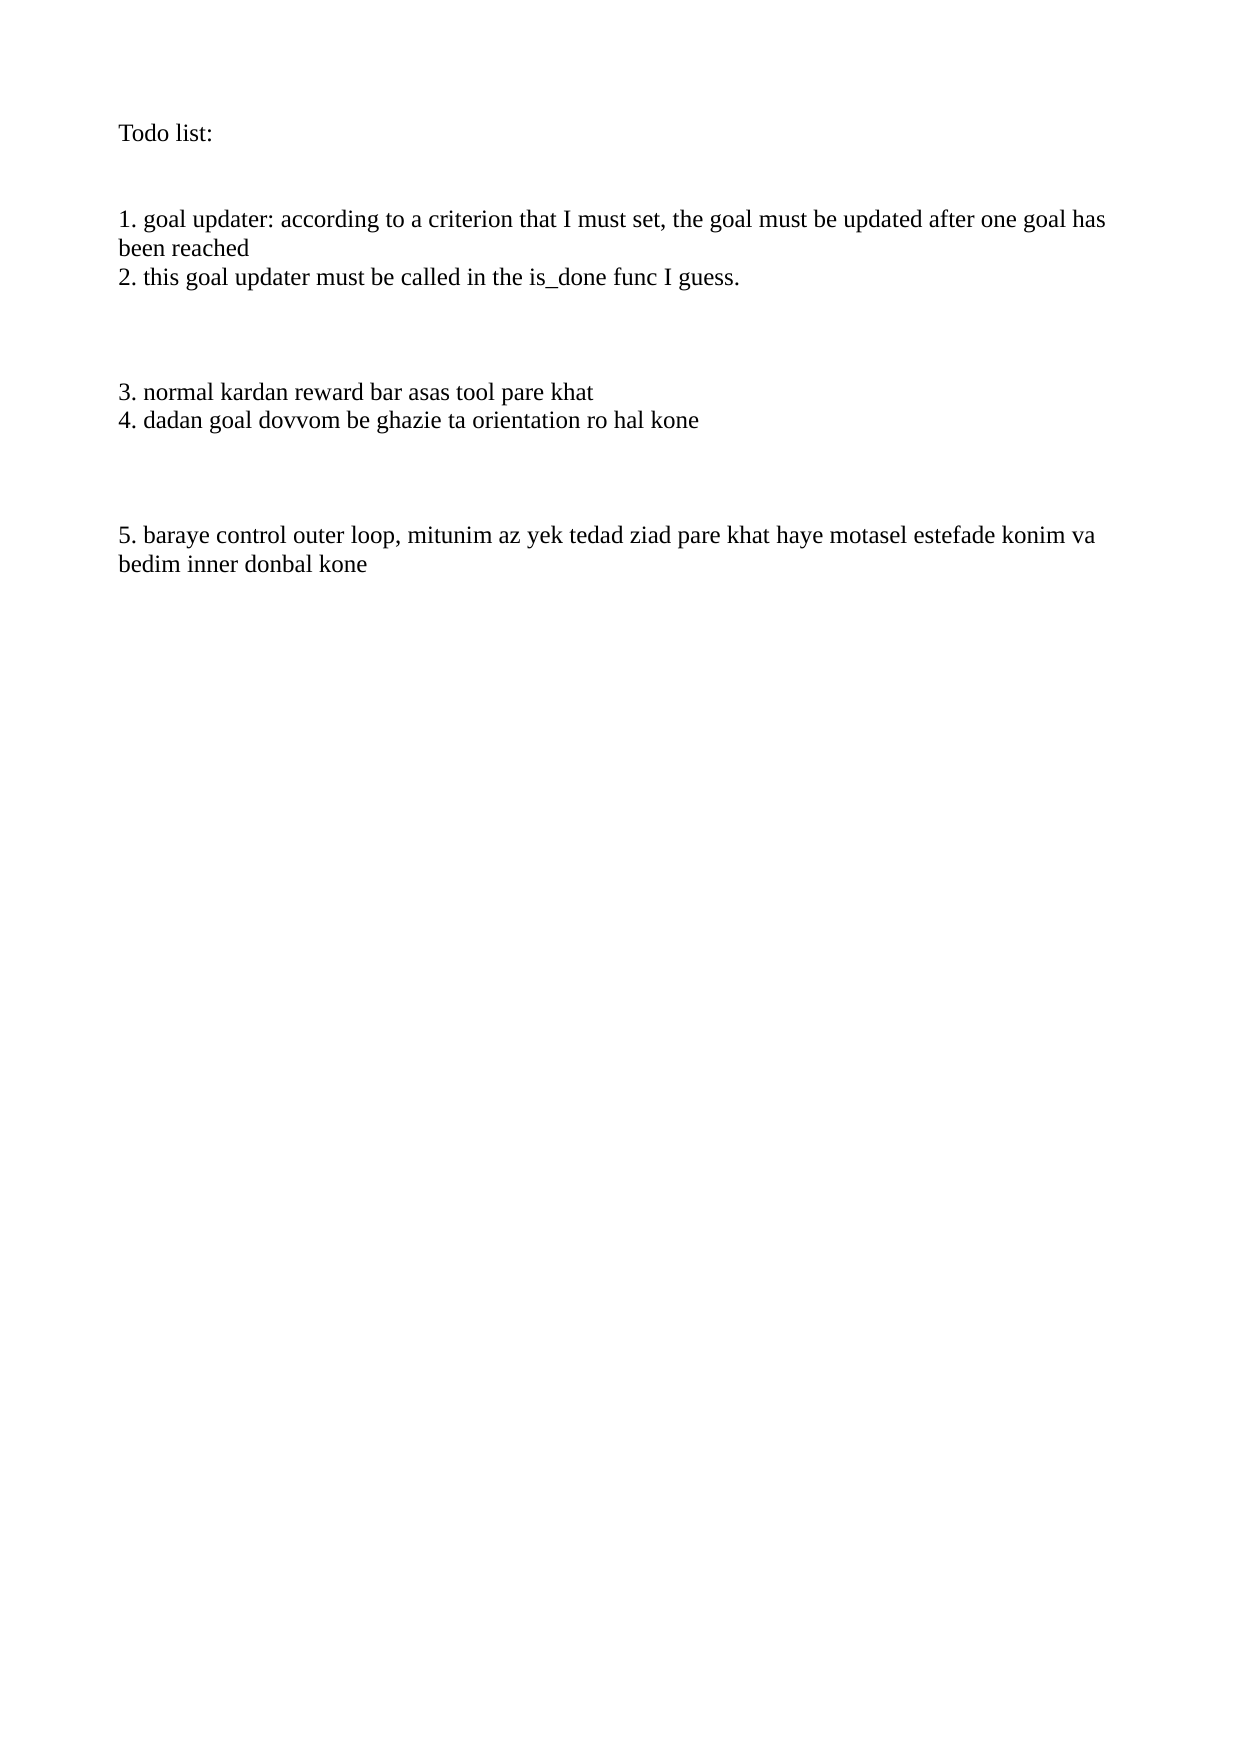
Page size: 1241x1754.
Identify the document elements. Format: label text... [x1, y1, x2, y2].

text Todo list: [118, 118, 1122, 147]
text 5. baraye control outer loop, mitunim az yek tedad ziad pare khat haye motasel estefade konim va bedim inner donbal kone [118, 521, 1122, 578]
text 4. dadan goal dovvom be ghazie ta orientation ro hal kone [118, 406, 1122, 434]
text 1. goal updater: according to a criterion that I must set, the goal must be updated after one goal has been reached [118, 204, 1122, 262]
text 2. this goal updater must be called in the is_done func I guess. [118, 262, 1122, 291]
text 3. normal kardan reward bar asas tool pare khat [118, 377, 1122, 406]
